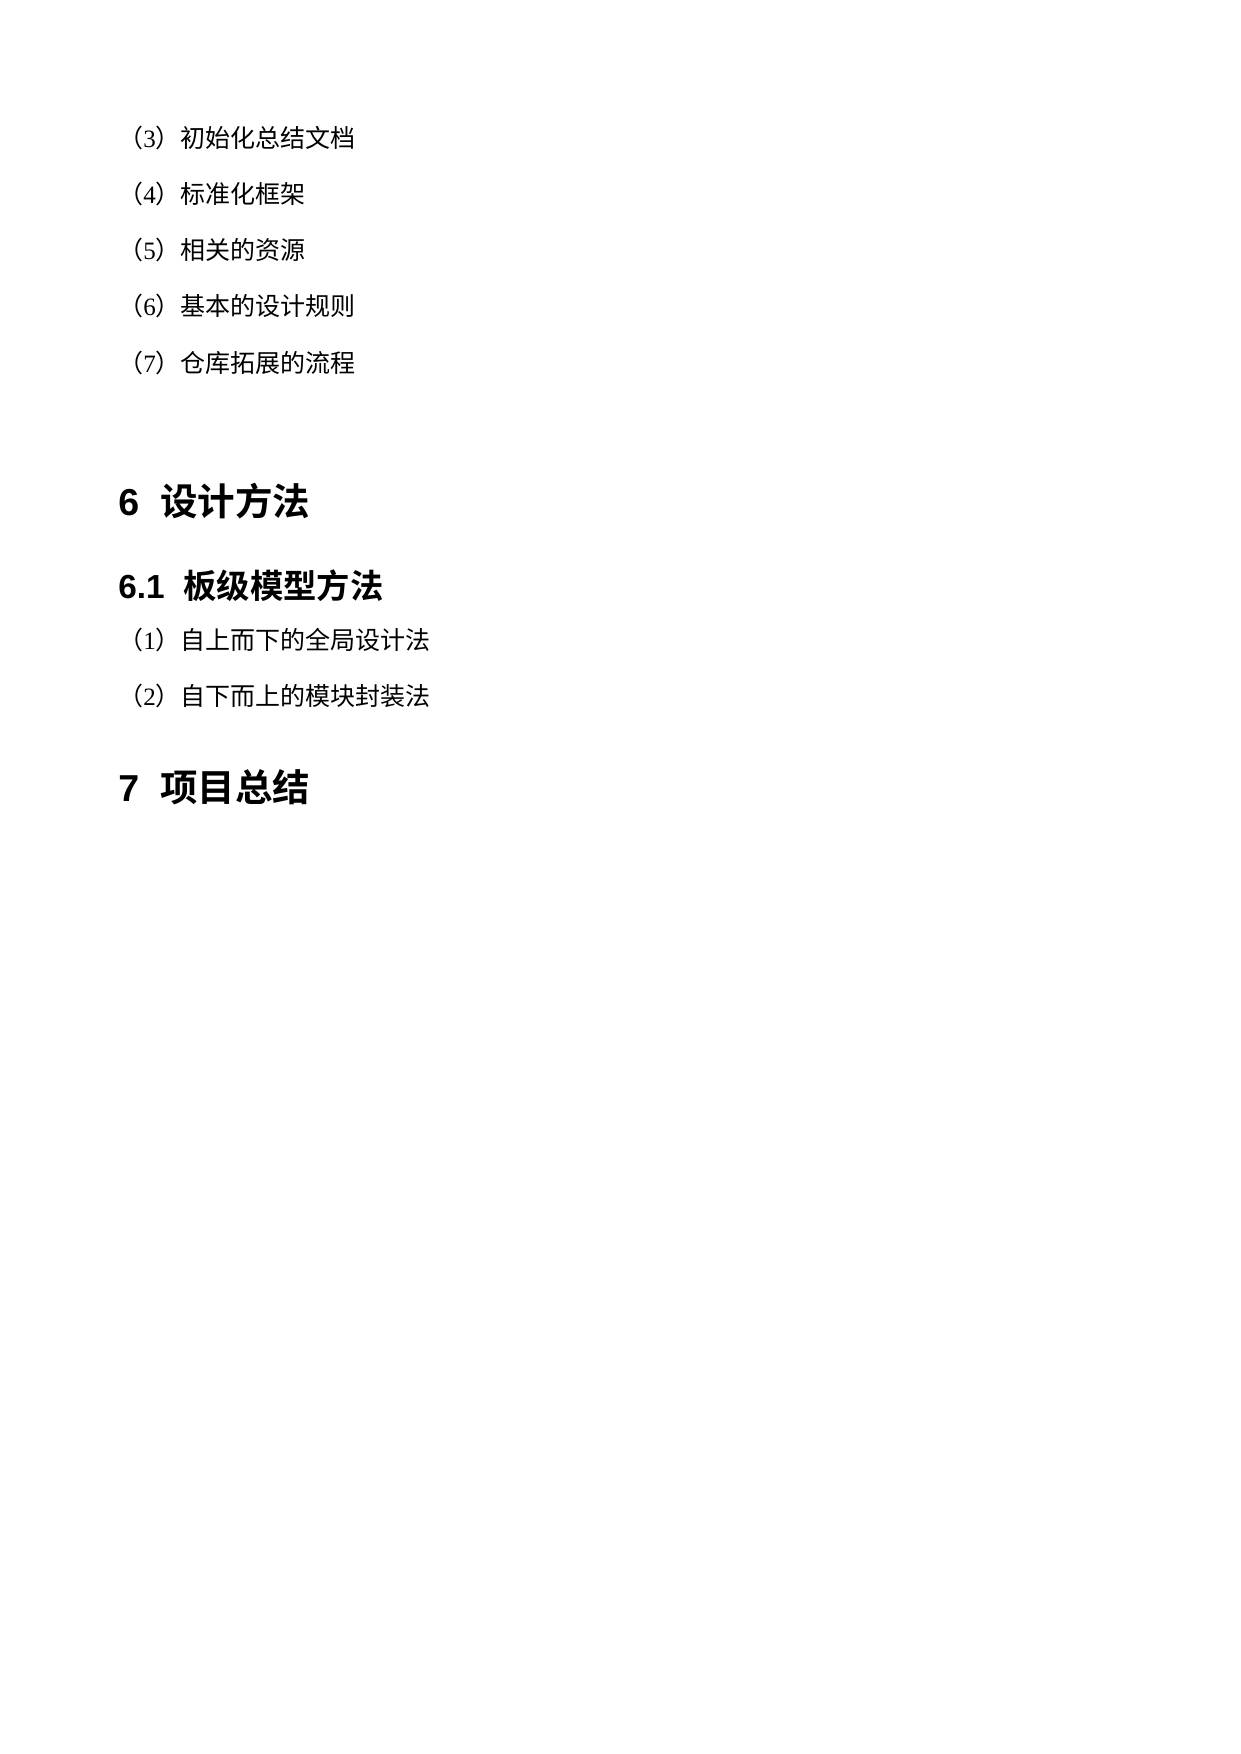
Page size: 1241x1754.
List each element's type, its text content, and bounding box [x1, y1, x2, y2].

subtitle 6.1 板级模型方法 [118, 559, 1122, 608]
text （6）基本的设计规则 [118, 287, 1122, 323]
text （4）标准化框架 [118, 174, 1122, 211]
text （3）初始化总结文档 [118, 118, 1122, 154]
text （7）仓库拓展的流程 [118, 343, 1122, 379]
subtitle 7 项目总结 [118, 758, 1122, 812]
text （1）自上而下的全局设计法 [118, 620, 1122, 657]
text （2）自下而上的模块封装法 [118, 677, 1122, 713]
text （5）相关的资源 [118, 231, 1122, 267]
subtitle 6 设计方法 [118, 472, 1122, 526]
